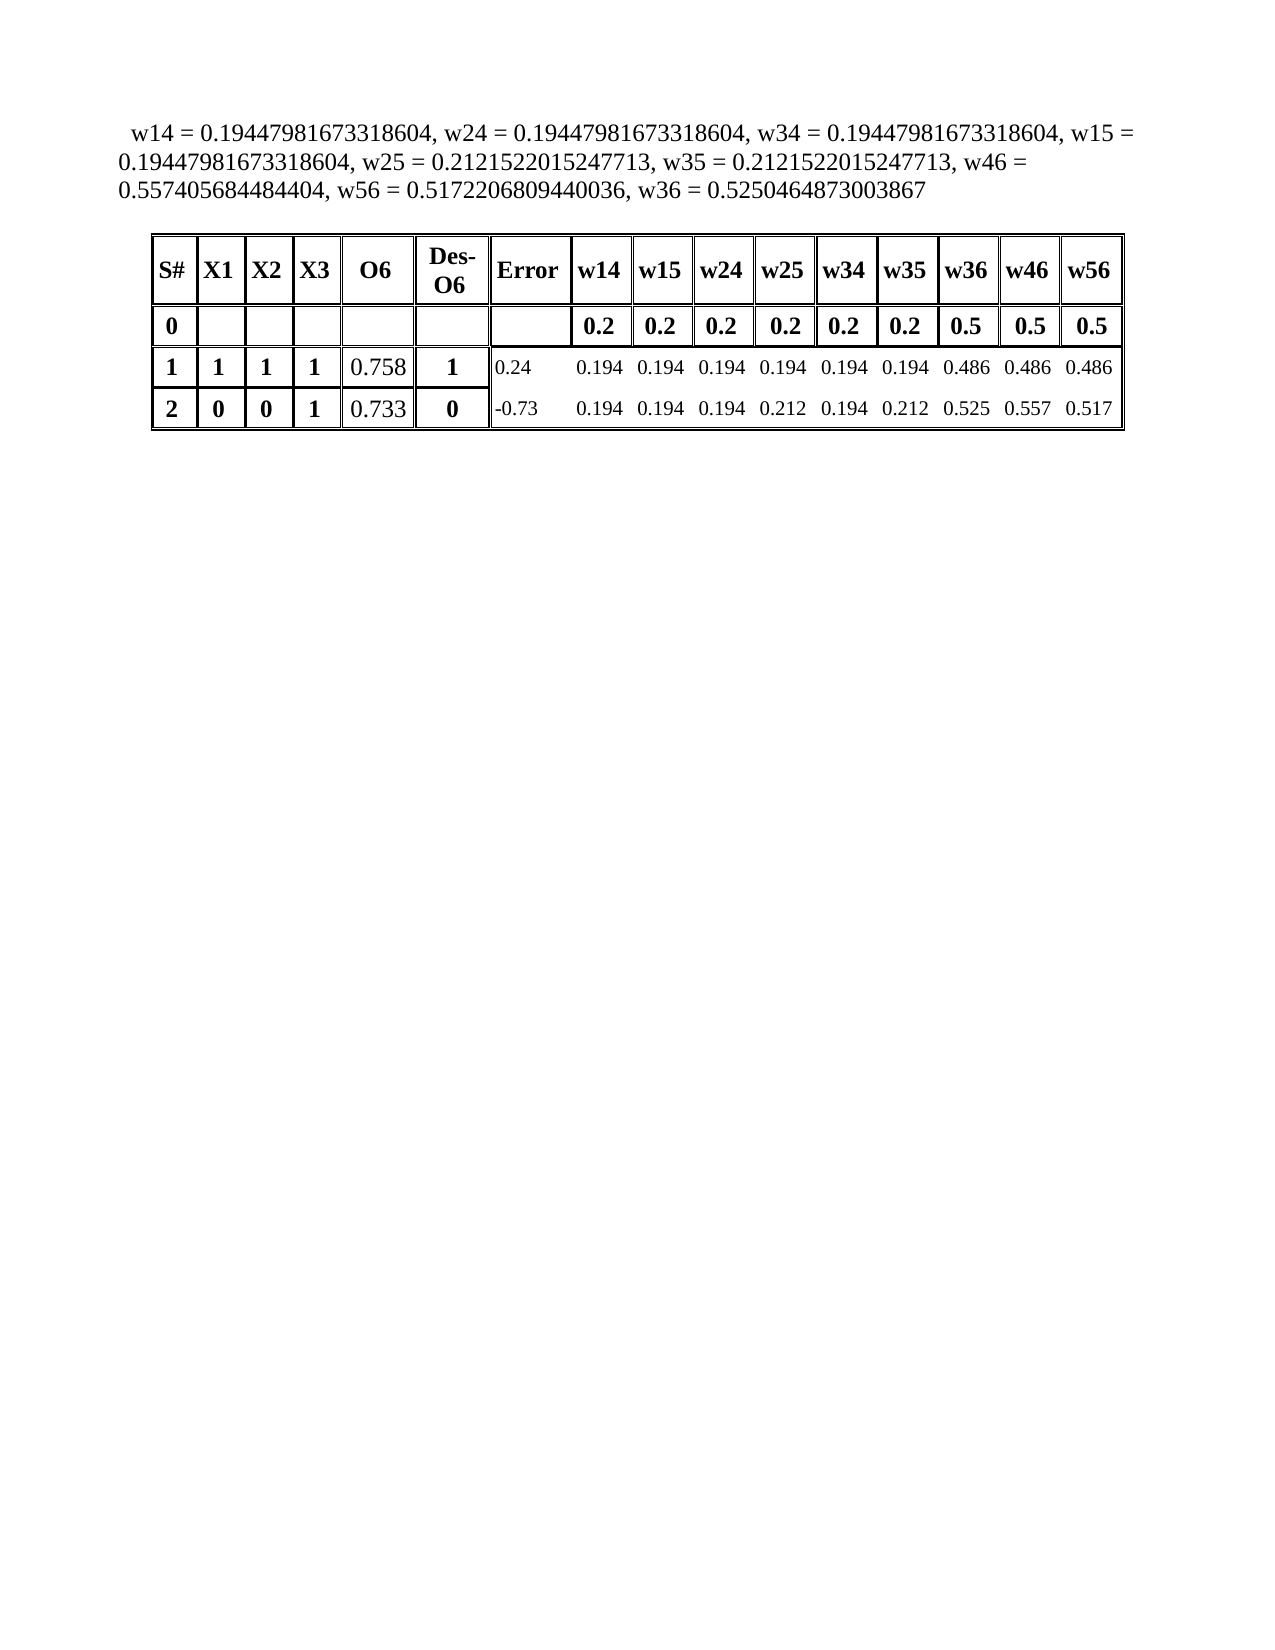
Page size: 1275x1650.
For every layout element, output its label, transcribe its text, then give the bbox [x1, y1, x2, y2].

table_header Des-O6 [417, 237, 488, 303]
table_cell 0.194 [571, 386, 632, 427]
table_cell 0.2 [573, 307, 631, 344]
table_cell 0.557 [1000, 386, 1061, 427]
table_header w34 [818, 237, 876, 303]
table_cell 0.194 [571, 348, 632, 386]
table_header w35 [879, 237, 937, 303]
table_cell 0.5 [1062, 307, 1121, 344]
table_cell 0.2 [879, 307, 937, 344]
table_cell [199, 307, 244, 344]
table_cell 0.5 [940, 307, 998, 344]
table_cell 1 [247, 348, 292, 386]
table_cell 0.194 [694, 348, 755, 386]
table_cell 0.24 [492, 348, 571, 386]
text w14 = 0.19447981673318604, w24 = 0.19447981673318604, w34 = 0.19447981673318604, w15 = 0.19447981673318604, w25 = 0.2121522015247713, w35 = 0.2121522015247713, w46 = 0.557405684484404, w56 = 0.5172206809440036, w36 = 0.5250464873003867 [118, 118, 1157, 204]
table_header X1 [199, 237, 244, 303]
table_cell [343, 307, 413, 344]
table_cell 0.486 [1061, 348, 1121, 386]
table_cell 2 [154, 389, 196, 427]
table_cell 0.194 [633, 386, 693, 427]
table_cell 0.194 [816, 386, 877, 427]
table_header w24 [695, 237, 753, 303]
table_cell 0.194 [877, 348, 938, 386]
table_cell 0 [199, 389, 244, 427]
table_cell 0.733 [343, 389, 413, 427]
table_cell 0.194 [633, 348, 693, 386]
table_cell 0 [154, 307, 196, 344]
table_cell 0.525 [938, 386, 999, 427]
table_header X2 [247, 237, 292, 303]
table_header S# [154, 237, 196, 303]
table_header w15 [634, 237, 692, 303]
table_header X3 [295, 237, 340, 303]
table_cell 0.486 [1000, 348, 1061, 386]
table_cell 0.2 [634, 307, 692, 344]
table_cell 0.758 [343, 348, 413, 386]
table_cell 0.517 [1061, 386, 1121, 427]
table_cell 0.194 [694, 386, 755, 427]
table_header w14 [573, 237, 631, 303]
table_cell 1 [154, 348, 196, 386]
table_header w25 [756, 237, 814, 303]
table_cell [295, 307, 340, 344]
table_header w46 [1001, 237, 1059, 303]
table_cell 0 [417, 389, 488, 427]
table_cell 1 [295, 348, 340, 386]
table_header O6 [343, 237, 413, 303]
table_cell 0.5 [1001, 307, 1059, 344]
table_cell 0.212 [755, 386, 816, 427]
table_cell 1 [295, 389, 340, 427]
table_header w56 [1062, 237, 1121, 303]
table_cell [247, 307, 292, 344]
table_cell 0.2 [818, 307, 876, 344]
table_header w36 [940, 237, 998, 303]
table_cell 0.212 [877, 386, 938, 427]
table_cell [417, 307, 488, 344]
table_cell 1 [417, 348, 488, 386]
table_cell 1 [199, 348, 244, 386]
table_cell 0.2 [695, 307, 753, 344]
table_cell 0 [247, 389, 292, 427]
table_cell -0.73 [492, 386, 571, 427]
table_cell 0.194 [816, 348, 877, 386]
table_header Error [492, 237, 570, 303]
table_cell [492, 307, 570, 344]
table_cell 0.2 [756, 307, 814, 344]
table_cell 0.194 [755, 348, 816, 386]
table_cell 0.486 [938, 348, 999, 386]
